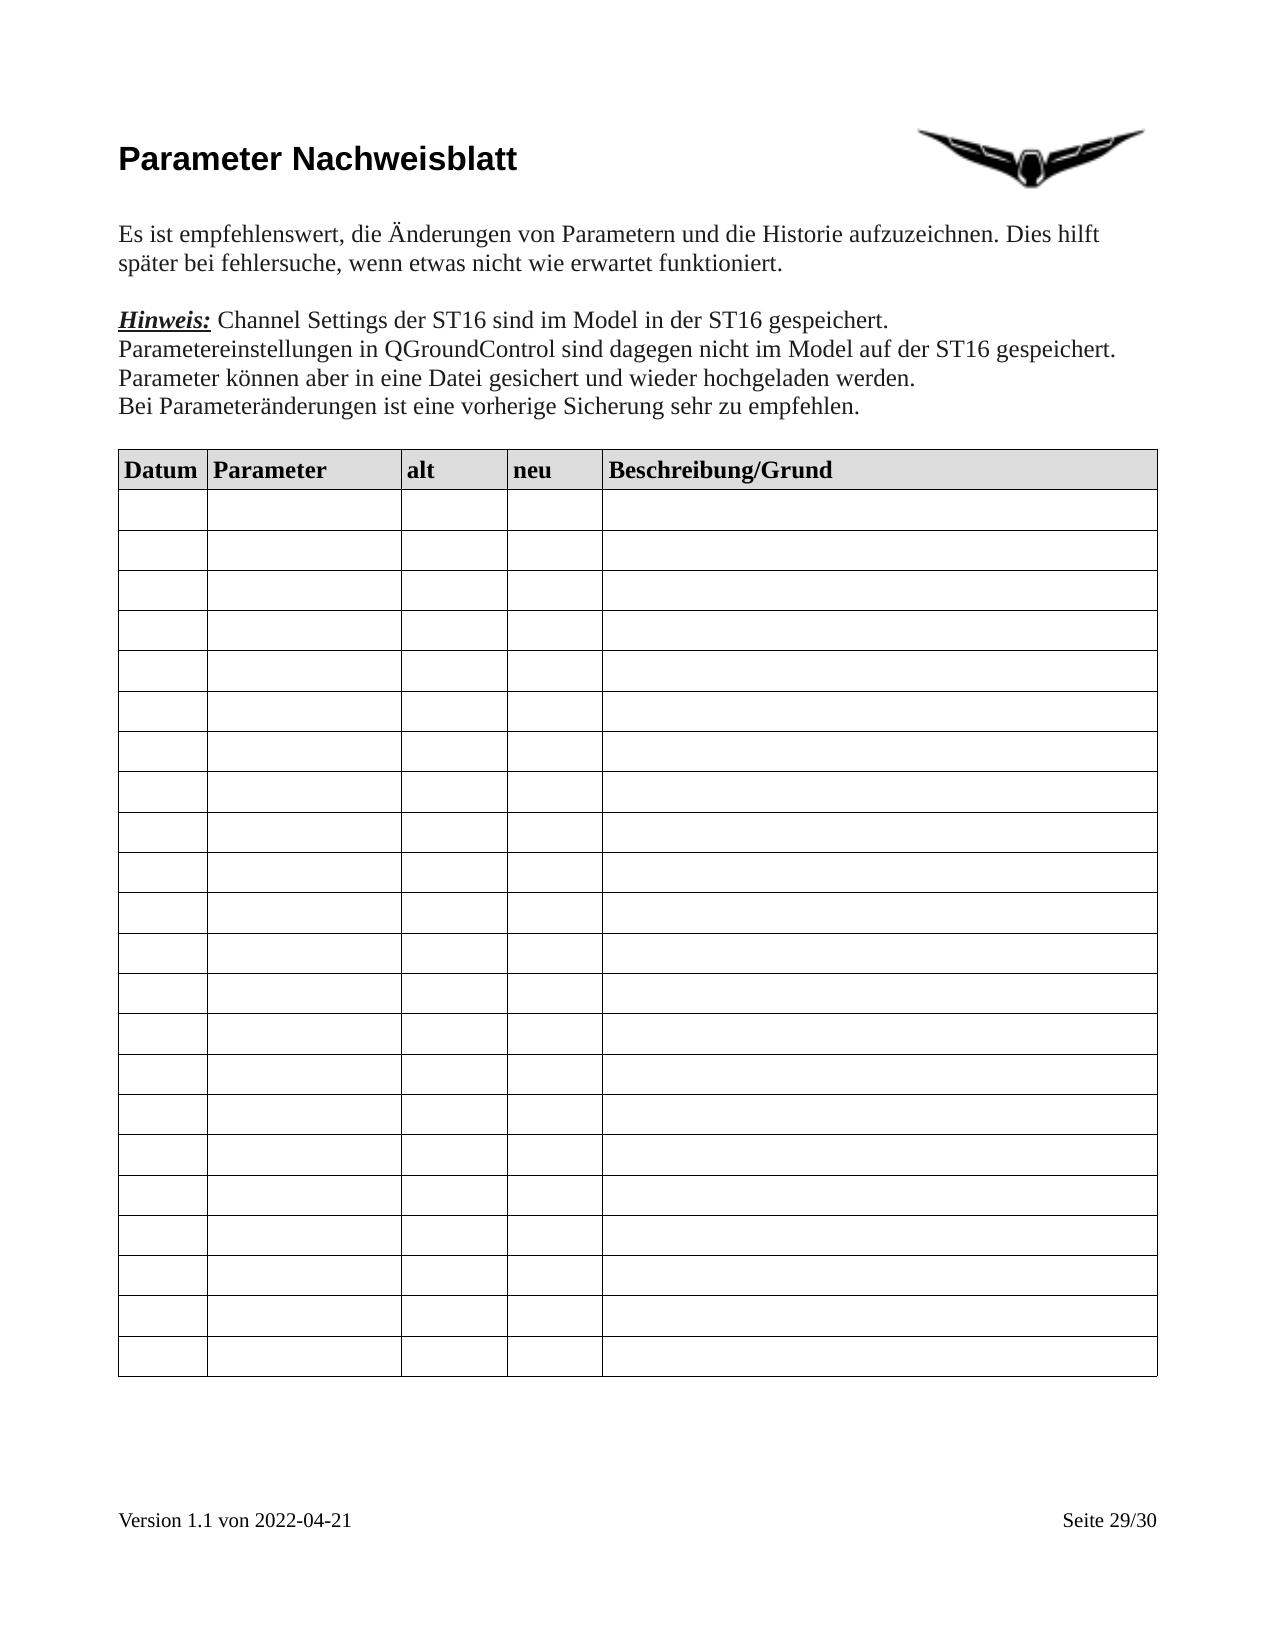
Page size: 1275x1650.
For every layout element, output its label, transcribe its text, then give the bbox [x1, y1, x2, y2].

table_cell [208, 1055, 401, 1094]
table_cell [402, 1176, 507, 1215]
table_cell [508, 692, 602, 731]
table_cell [603, 531, 1157, 570]
table_cell [603, 1095, 1157, 1134]
text Hinweis: Channel Settings der ST16 sind im Model in der ST16 gespeichert. [118, 305, 1157, 334]
table_cell [508, 1135, 602, 1174]
table_cell [508, 651, 602, 691]
table_header alt [402, 450, 507, 489]
table_cell [508, 974, 602, 1013]
table_cell [208, 893, 401, 933]
table_cell [119, 1256, 207, 1295]
table_cell [119, 1216, 207, 1255]
table_cell [208, 1135, 401, 1174]
table_cell [402, 611, 507, 650]
text Bei Parameteränderungen ist eine vorherige Sicherung sehr zu empfehlen. [118, 391, 1157, 420]
table_cell [603, 1216, 1157, 1255]
table_cell [402, 490, 507, 529]
table_cell [119, 934, 207, 973]
text Es ist empfehlenswert, die Änderungen von Parametern und die Historie aufzuzeichnen. Dies hilft später bei fehlersuche, wenn etwas nicht wie erwartet funktioniert. [118, 219, 1157, 276]
table_cell [208, 974, 401, 1013]
table_cell [508, 571, 602, 610]
table_cell [119, 813, 207, 852]
table_cell [603, 772, 1157, 812]
table_cell [119, 1055, 207, 1094]
table_cell [603, 1296, 1157, 1336]
table_cell [119, 974, 207, 1013]
table_header neu [508, 450, 602, 489]
table_cell [603, 611, 1157, 650]
table_cell [119, 1135, 207, 1174]
table_cell [603, 1176, 1157, 1215]
table_cell [508, 934, 602, 973]
table_cell [402, 934, 507, 973]
picture [914, 126, 1148, 193]
table_cell [119, 853, 207, 892]
table_cell [508, 490, 602, 529]
table_cell [603, 732, 1157, 771]
table_cell [208, 611, 401, 650]
table_header Datum [119, 450, 207, 489]
table_cell [603, 974, 1157, 1013]
table_cell [119, 571, 207, 610]
table_cell [508, 1095, 602, 1134]
subtitle Parameter Nachweisblatt [118, 139, 914, 178]
table_cell [603, 1135, 1157, 1174]
table_cell [508, 1014, 602, 1053]
table_cell [208, 692, 401, 731]
table_cell [402, 531, 507, 570]
table_cell [208, 1176, 401, 1215]
table_cell [402, 1256, 507, 1295]
table_cell [402, 1135, 507, 1174]
table_cell [208, 1095, 401, 1134]
table_cell [208, 732, 401, 771]
table_cell [603, 853, 1157, 892]
table_cell [402, 692, 507, 731]
table_cell [119, 1095, 207, 1134]
table_cell [208, 772, 401, 812]
table_cell [119, 1337, 207, 1376]
table_cell [208, 1014, 401, 1053]
table_cell [208, 1256, 401, 1295]
table_cell [508, 1055, 602, 1094]
table_cell [119, 651, 207, 691]
table_cell [402, 893, 507, 933]
table_cell [508, 772, 602, 812]
table_cell [508, 1296, 602, 1336]
table_cell [603, 490, 1157, 529]
table_cell [208, 934, 401, 973]
table_cell [119, 1014, 207, 1053]
table_cell [402, 1055, 507, 1094]
table_cell [603, 692, 1157, 731]
table_cell [402, 651, 507, 691]
table_header Beschreibung/Grund [603, 450, 1157, 489]
table_cell [119, 1176, 207, 1215]
table_cell [402, 772, 507, 812]
table_cell [208, 1216, 401, 1255]
table_cell [119, 1296, 207, 1336]
table_cell [208, 531, 401, 570]
table_cell [208, 1337, 401, 1376]
table_cell [603, 893, 1157, 933]
table_cell [402, 1337, 507, 1376]
table_cell [208, 1296, 401, 1336]
table_cell [603, 934, 1157, 973]
table_cell [402, 1095, 507, 1134]
table_cell [119, 531, 207, 570]
table_cell [119, 692, 207, 731]
table_cell [603, 813, 1157, 852]
text Parametereinstellungen in QGroundControl sind dagegen nicht im Model auf der ST16 gespeichert. Parameter können aber in eine Datei gesichert und wieder hochgeladen werden. [118, 334, 1157, 391]
table_cell [603, 1055, 1157, 1094]
table_cell [603, 651, 1157, 691]
table_cell [508, 531, 602, 570]
table_cell [603, 1256, 1157, 1295]
table_cell [603, 1337, 1157, 1376]
table_cell [508, 1256, 602, 1295]
table_cell [208, 813, 401, 852]
table_cell [119, 772, 207, 812]
table_cell [402, 571, 507, 610]
table_cell [603, 571, 1157, 610]
table_cell [508, 611, 602, 650]
table_cell [402, 853, 507, 892]
table_cell [402, 813, 507, 852]
table_cell [208, 853, 401, 892]
table_cell [508, 1216, 602, 1255]
table_cell [402, 974, 507, 1013]
table_header Parameter [208, 450, 401, 489]
table_cell [208, 651, 401, 691]
table_cell [508, 853, 602, 892]
table_cell [508, 893, 602, 933]
table_cell [208, 490, 401, 529]
table_cell [402, 1014, 507, 1053]
table_cell [402, 732, 507, 771]
table_cell [603, 1014, 1157, 1053]
table_cell [208, 571, 401, 610]
table_cell [119, 490, 207, 529]
table_cell [508, 1337, 602, 1376]
table_cell [119, 732, 207, 771]
table_cell [508, 1176, 602, 1215]
table_cell [119, 893, 207, 933]
table_cell [119, 611, 207, 650]
table_cell [402, 1296, 507, 1336]
table_cell [508, 732, 602, 771]
table_cell [508, 813, 602, 852]
table_cell [402, 1216, 507, 1255]
